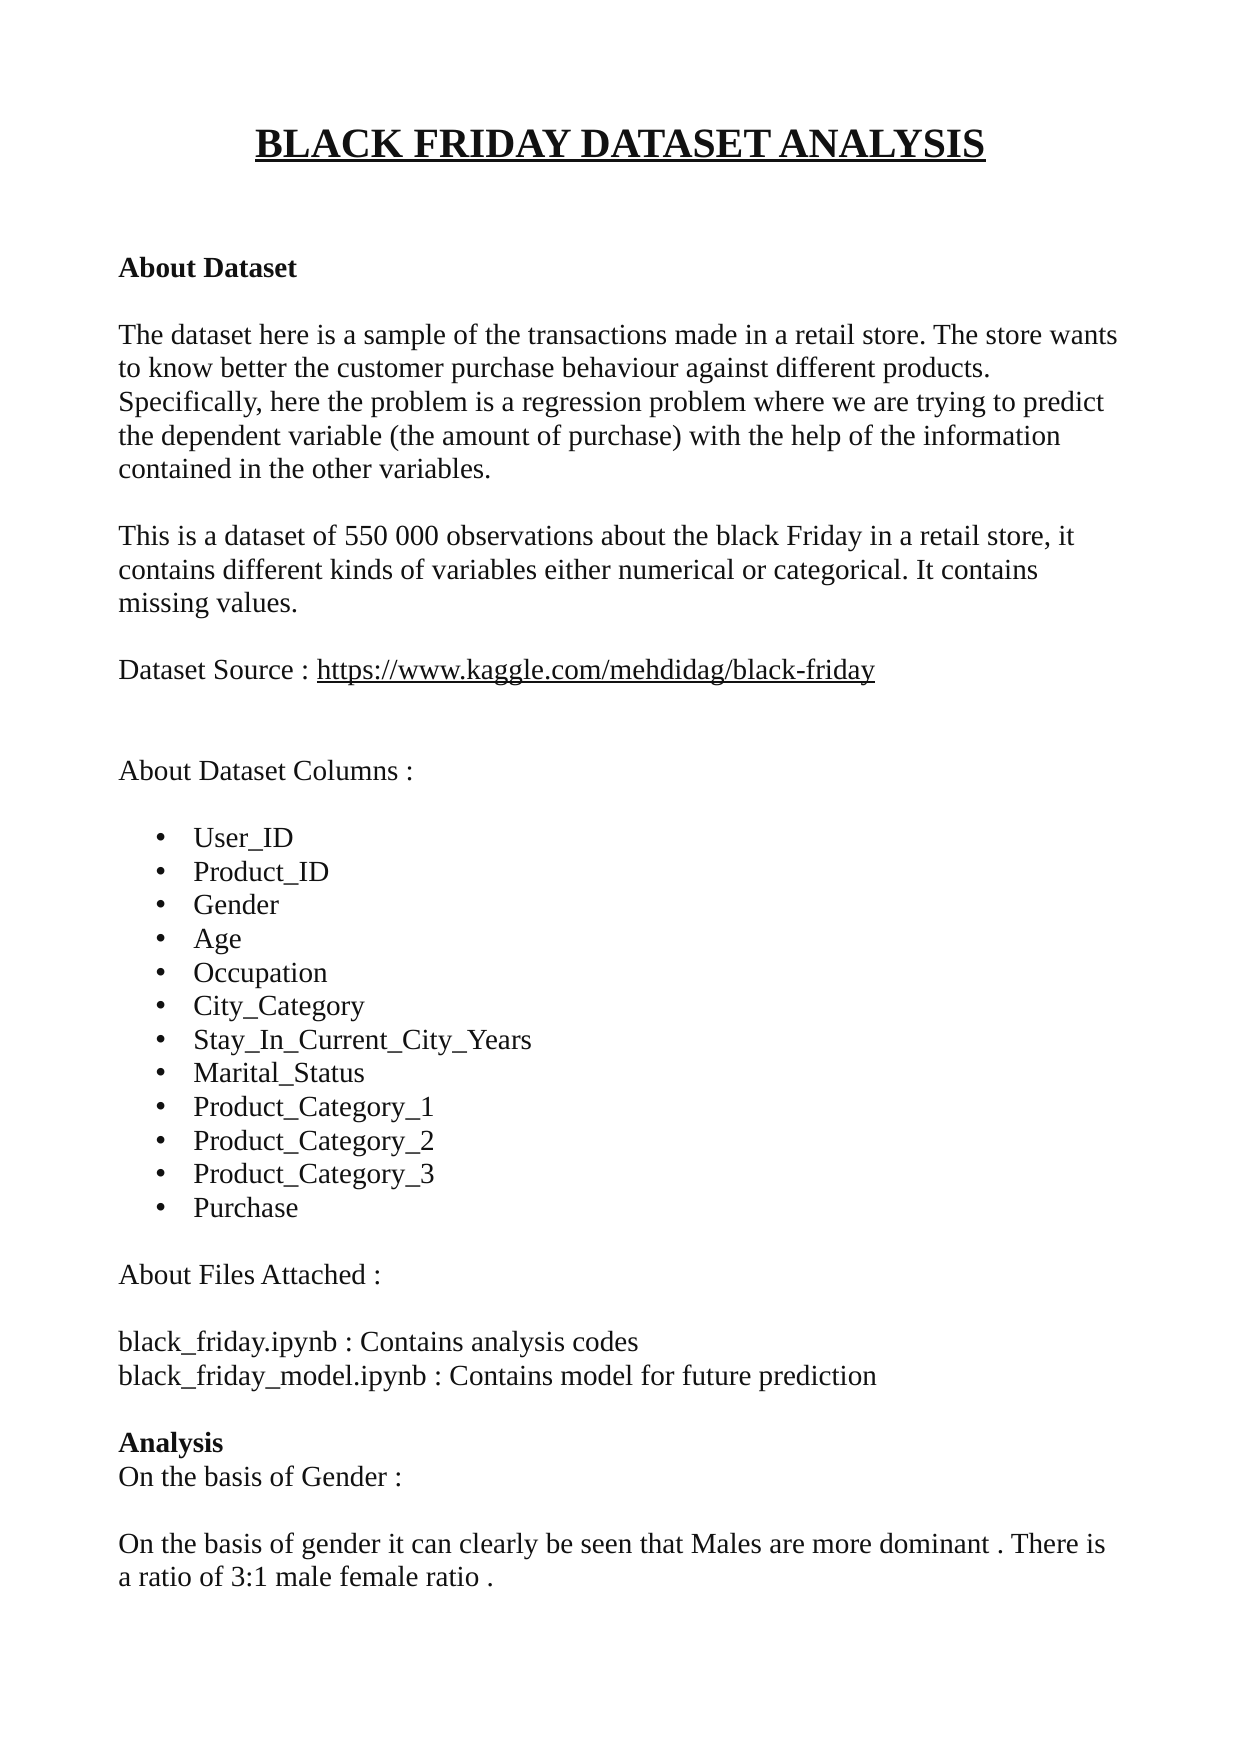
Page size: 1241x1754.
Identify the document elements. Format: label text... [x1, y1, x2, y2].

text About Dataset [118, 250, 1122, 283]
text About Dataset Columns : [118, 753, 1122, 787]
list Occupation [156, 955, 1122, 988]
list City_Category [156, 988, 1122, 1022]
list Product_ID [156, 854, 1122, 887]
text Dataset Source : https://www.kaggle.com/mehdidag/black-friday [118, 652, 1122, 686]
text The dataset here is a sample of the transactions made in a retail store. The store wants to know better the customer purchase behaviour against different products. Specifically, here the problem is a regression problem where we are trying to predict the dependent variable (the amount of purchase) with the help of the information contained in the other variables. [118, 317, 1122, 485]
text Analysis [118, 1425, 1122, 1459]
text This is a dataset of 550 000 observations about the black Friday in a retail store, it contains different kinds of variables either numerical or categorical. It contains missing values. [118, 518, 1122, 619]
list Product_Category_1 [156, 1089, 1122, 1123]
text black_friday.ipynb : Contains analysis codes [118, 1324, 1122, 1358]
text black_friday_model.ipynb : Contains model for future prediction [118, 1358, 1122, 1392]
list Age [156, 921, 1122, 955]
text On the basis of Gender : [118, 1459, 1122, 1492]
list Product_Category_2 [156, 1123, 1122, 1157]
text About Files Attached : [118, 1257, 1122, 1291]
list Product_Category_3 [156, 1157, 1122, 1190]
list Gender [156, 887, 1122, 921]
list Purchase [156, 1190, 1122, 1224]
list User_ID [156, 820, 1122, 854]
list Stay_In_Current_City_Years [156, 1022, 1122, 1056]
text BLACK FRIDAY DATASET ANALYSIS [118, 118, 1122, 166]
text On the basis of gender it can clearly be seen that Males are more dominant . There is a ratio of 3:1 male female ratio . [118, 1526, 1122, 1593]
list Marital_Status [156, 1056, 1122, 1089]
